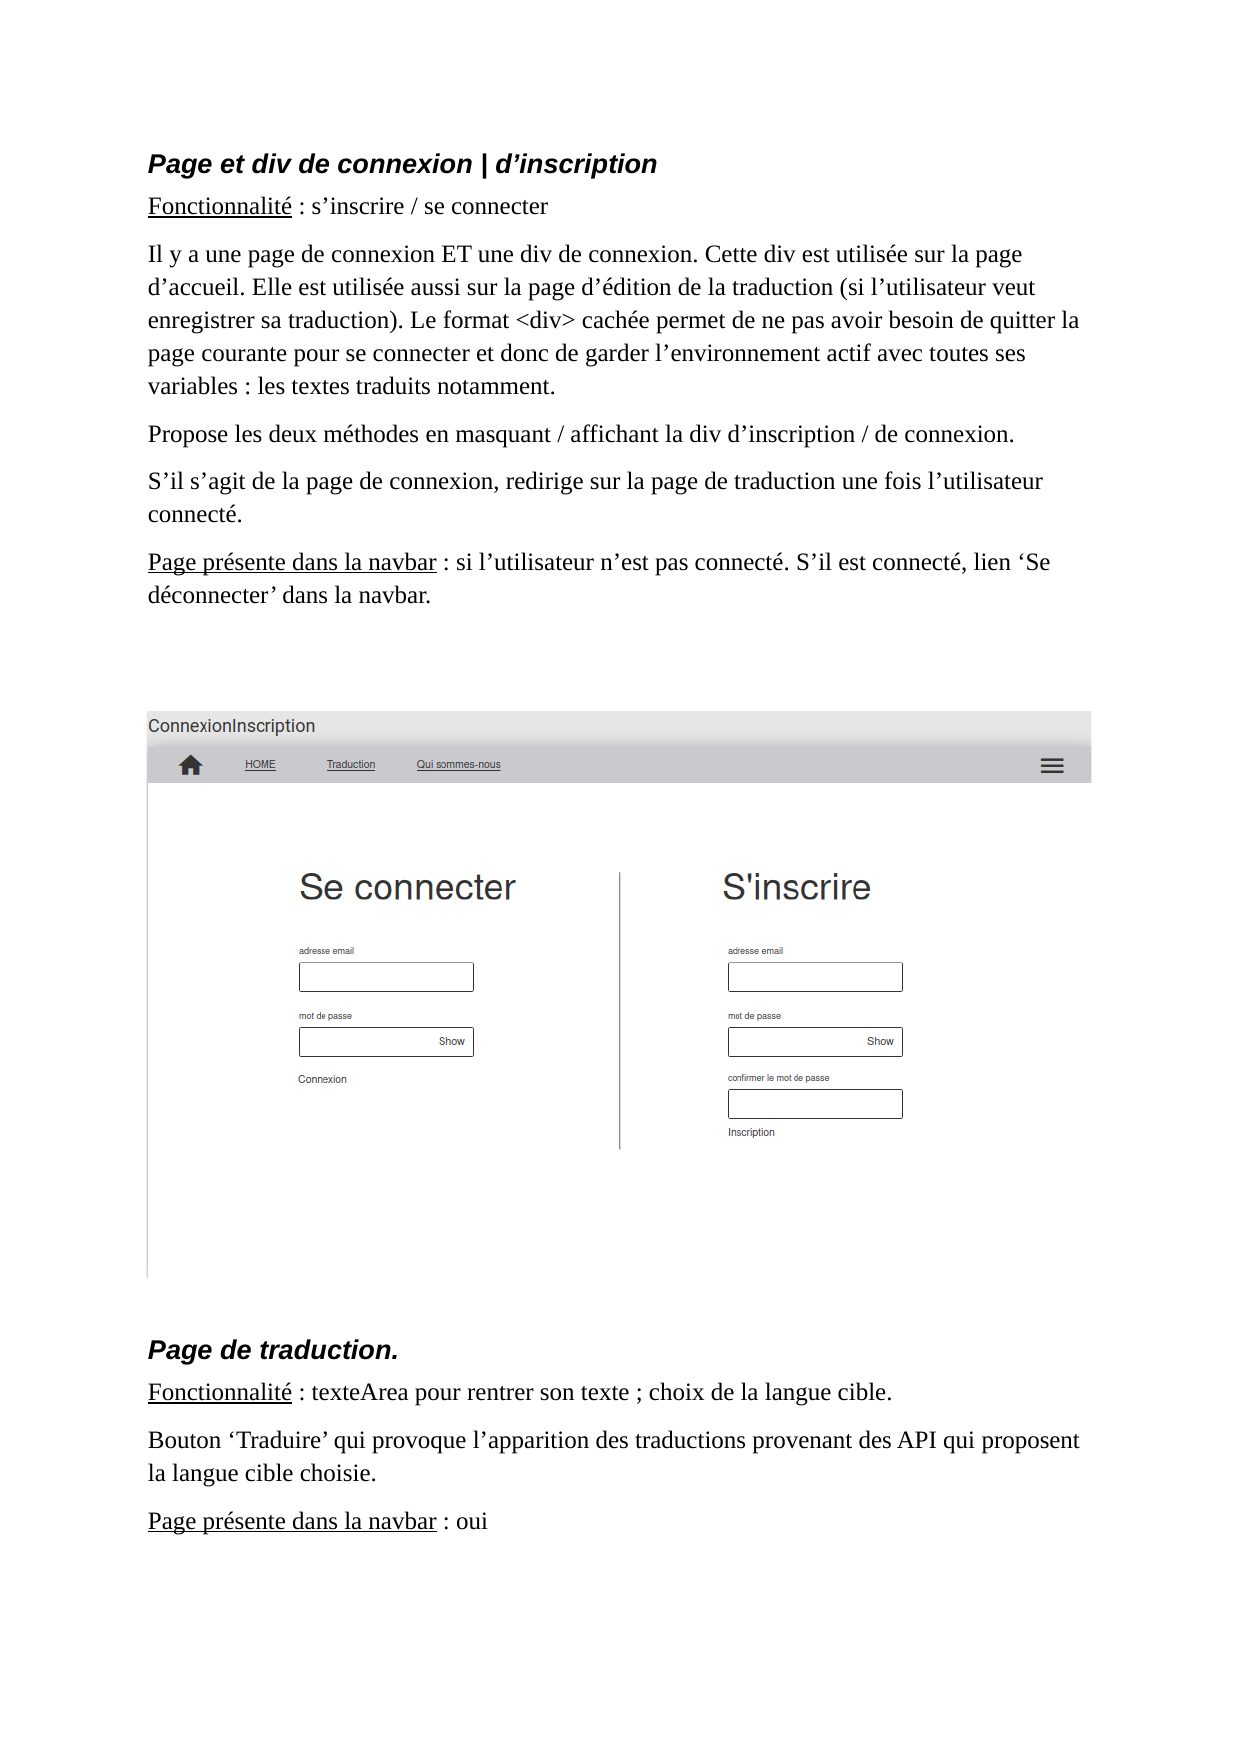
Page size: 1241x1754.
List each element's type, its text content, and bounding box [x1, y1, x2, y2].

text S’il s’agit de la page de connexion, redirige sur la page de traduction une fois l’utilisateur connecté. [148, 466, 1093, 528]
text Il y a une page de connexion ET une div de connexion. Cette div est utilisée sur la page d’accueil. Elle est utilisée aussi sur la page d’édition de la traduction (si l’utilisateur veut enregistrer sa traduction). Le format <div> cachée permet de ne pas avoir besoin de quitter la page courante pour se connecter et donc de garder l’environnement actif avec toutes ses variables : les textes traduits notamment. [148, 239, 1093, 400]
text Page présente dans la navbar : si l’utilisateur n’est pas connecté. S’il est connecté, lien ‘Se déconnecter’ dans la navbar. [148, 547, 1093, 609]
text Bouton ‘Traduire’ qui provoque l’apparition des traductions provenant des API qui proposent la langue cible choisie. [148, 1425, 1093, 1487]
text Fonctionnalité : s’inscrire / se connecter [148, 191, 1093, 220]
picture [146, 711, 1092, 1278]
text Fonctionnalité : texteArea pour rentrer son texte ; choix de la langue cible. [148, 1377, 1093, 1406]
text Propose les deux méthodes en masquant / affichant la div d’inscription / de connexion. [148, 419, 1093, 447]
text Page présente dans la navbar : oui [148, 1506, 1093, 1534]
subtitle Page de traduction. [148, 1334, 1093, 1365]
subtitle Page et div de connexion | d’inscription [148, 148, 1093, 179]
